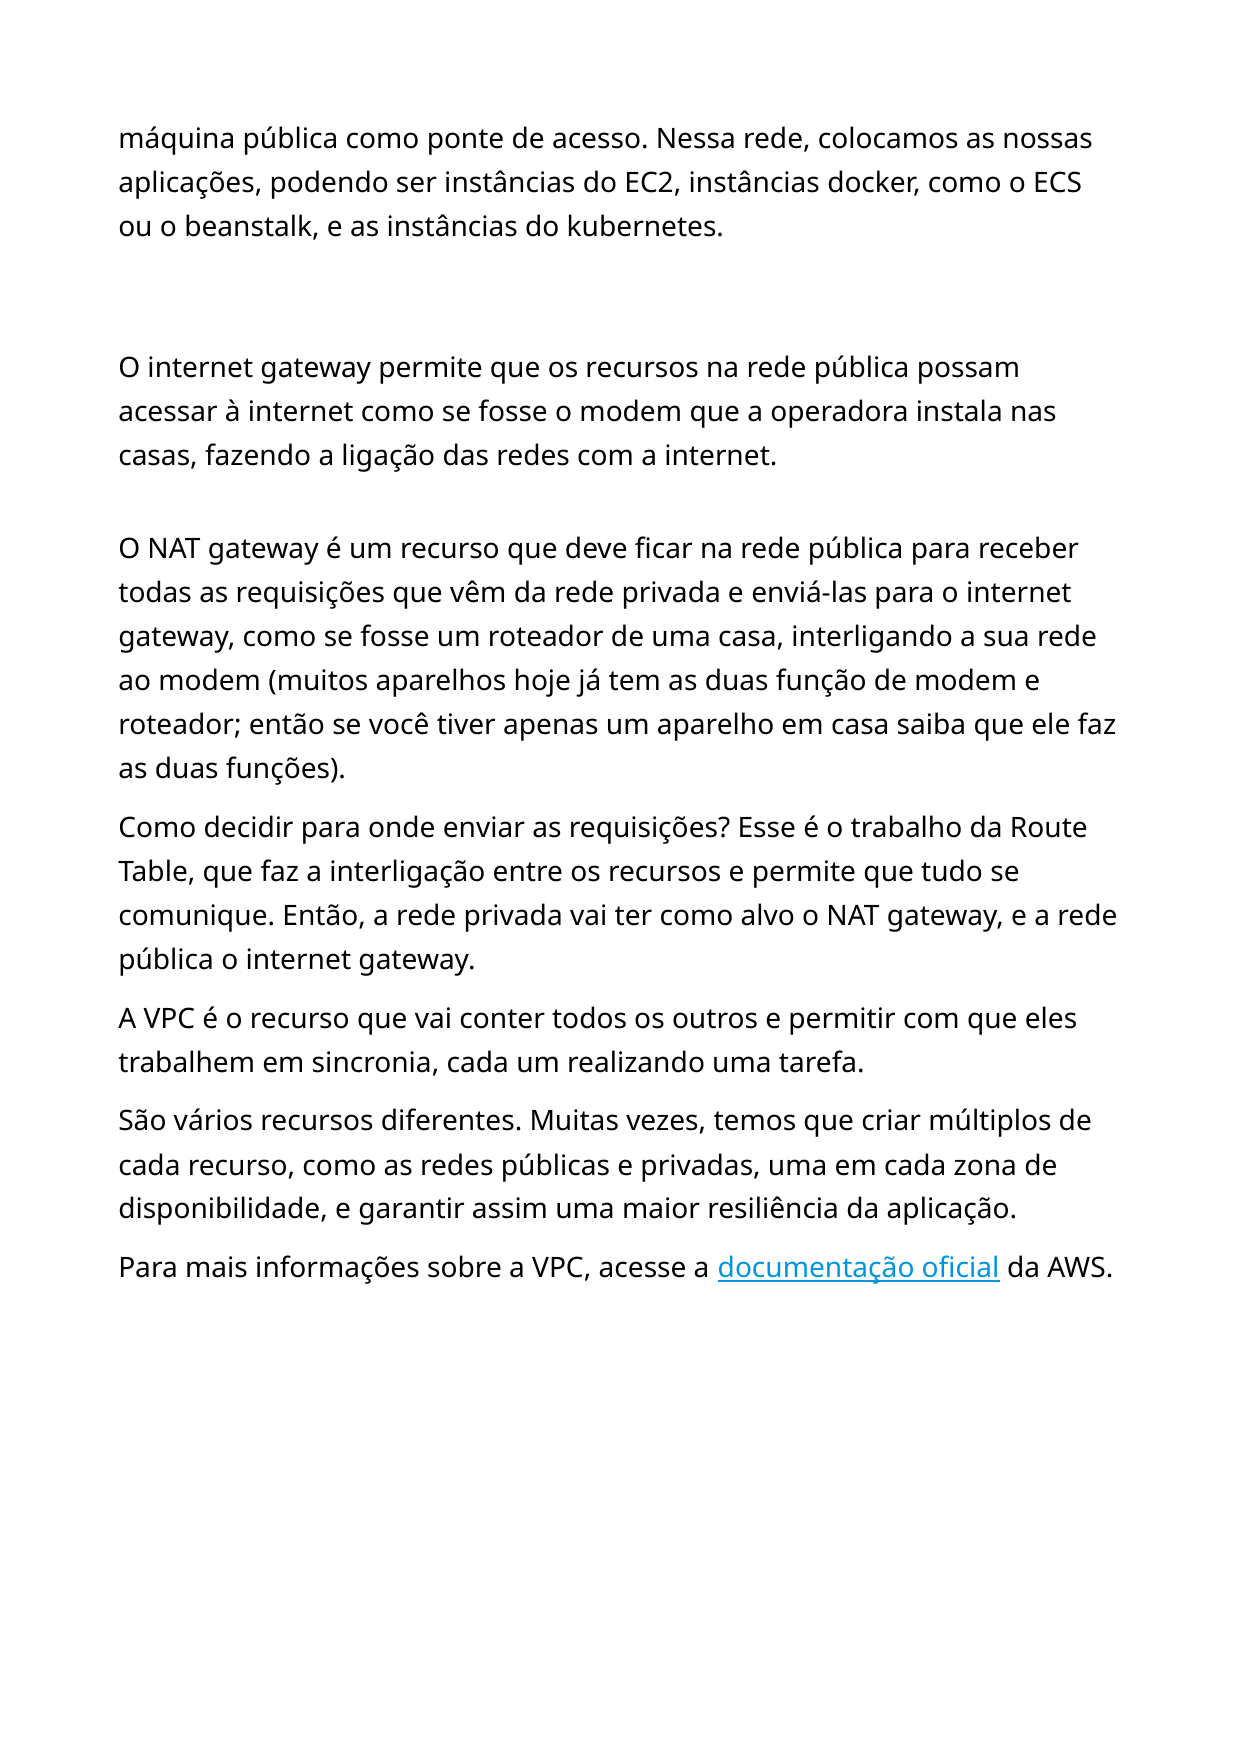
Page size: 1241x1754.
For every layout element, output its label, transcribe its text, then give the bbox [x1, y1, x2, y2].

text O internet gateway permite que os recursos na rede pública possam acessar à internet como se fosse o modem que a operadora instala nas casas, fazendo a ligação das redes com a internet. [118, 312, 1122, 473]
text A VPC é o recurso que vai conter todos os outros e permitir com que eles trabalhem em sincronia, cada um realizando uma tarefa. [118, 998, 1122, 1080]
text Como decidir para onde enviar as requisições? Esse é o trabalho da Route Table, que faz a interligação entre os recursos e permite que tudo se comunique. Então, a rede privada vai ter como alvo o NAT gateway, e a rede pública o internet gateway. [118, 807, 1122, 978]
text Para mais informações sobre a VPC, acesse a documentação oficial da AWS. [118, 1247, 1122, 1286]
text São vários recursos diferentes. Muitas vezes, temos que criar múltiplos de cada recurso, como as redes públicas e privadas, uma em cada zona de disponibilidade, e garantir assim uma maior resiliência da aplicação. [118, 1101, 1122, 1227]
text máquina pública como ponte de acesso. Nessa rede, colocamos as nossas aplicações, podendo ser instâncias do EC2, instâncias docker, como o ECS ou o beanstalk, e as instâncias do kubernetes. [118, 118, 1122, 244]
text O NAT gateway é um recurso que deve ficar na rede pública para receber todas as requisições que vêm da rede privada e enviá-las para o internet gateway, como se fosse um roteador de uma casa, interligando a sua rede ao modem (muitos aparelhos hoje já tem as duas função de modem e roteador; então se você tiver apenas um aparelho em casa saiba que ele faz as duas funções). [118, 494, 1122, 787]
